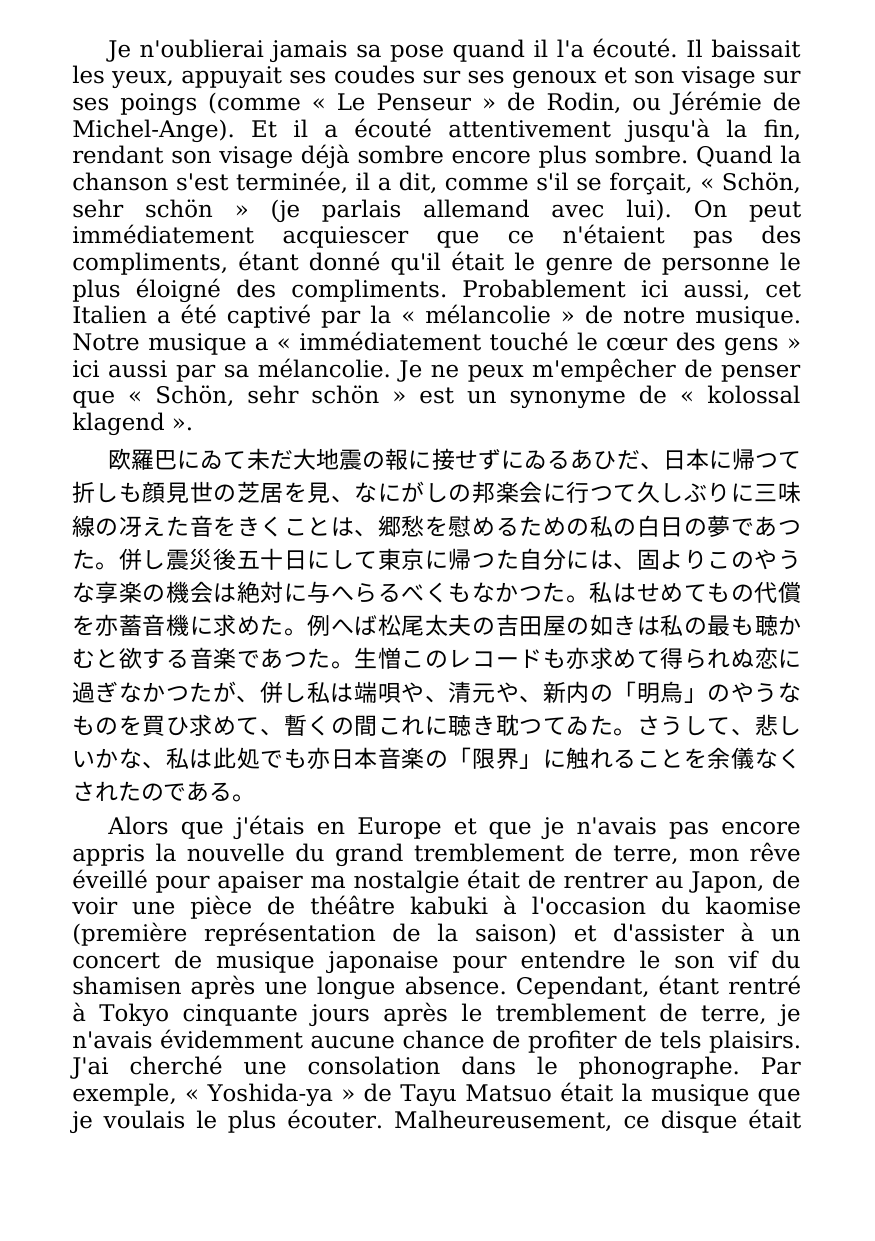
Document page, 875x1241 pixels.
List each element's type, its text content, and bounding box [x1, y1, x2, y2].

text Je n'oublierai jamais sa pose quand il l'a écouté. Il baissait les yeux, appuyait ses coudes sur ses genoux et son visage sur ses poings (comme « Le Penseur » de Rodin, ou Jérémie de Michel-Ange). Et il a écouté attentivement jusqu'à la fin, rendant son visage déjà sombre encore plus sombre. Quand la chanson s'est terminée, il a dit, comme s'il se forçait, « Schön, sehr schön » (je parlais allemand avec lui). On peut immédiatement acquiescer que ce n'étaient pas des compliments, étant donné qu'il était le genre de personne le plus éloigné des compliments. Probablement ici aussi, cet Italien a été captivé par la « mélancolie » de notre musique. Notre musique a « immédiatement touché le cœur des gens » ici aussi par sa mélancolie. Je ne peux m'empêcher de penser que « Schön, sehr schön » est un synonyme de « kolossal klagend ». [72, 36, 802, 436]
text Alors que j'étais en Europe et que je n'avais pas encore appris la nouvelle du grand tremblement de terre, mon rêve éveillé pour apaiser ma nostalgie était de rentrer au Japon, de voir une pièce de théâtre kabuki à l'occasion du kaomise (première représentation de la saison) et d'assister à un concert de musique japonaise pour entendre le son vif du shamisen après une longue absence. Cependant, étant rentré à Tokyo cinquante jours après le tremblement de terre, je n'avais évidemment aucune chance de profiter de tels plaisirs. J'ai cherché une consolation dans le phonographe. Par exemple, « Yoshida-ya » de Tayu Matsuo était la musique que je voulais le plus écouter. Malheureusement, ce disque était [72, 813, 802, 1133]
text 欧羅巴にゐて未だ大地震の報に接せずにゐるあひだ、日本に帰つて折しも顔見世の芝居を見、なにがしの邦楽会に行つて久しぶりに三味線の冴えた音をきくことは、郷愁を慰めるための私の白日の夢であつた。併し震災後五十日にして東京に帰つた自分には、固よりこのやうな享楽の機会は絶対に与へらるべくもなかつた。私はせめてもの代償を亦蓄音機に求めた。例へば松尾太夫の吉田屋の如きは私の最も聴かむと欲する音楽であつた。生憎このレコードも亦求めて得られぬ恋に過ぎなかつたが、併し私は端唄や、清元や、新内の「明烏」のやうなものを買ひ求めて、暫くの間これに聴き耽つてゐた。さうして、悲しいかな、私は此処でも亦日本音楽の「限界」に触れることを余儀なくされたのである。 [72, 442, 802, 807]
